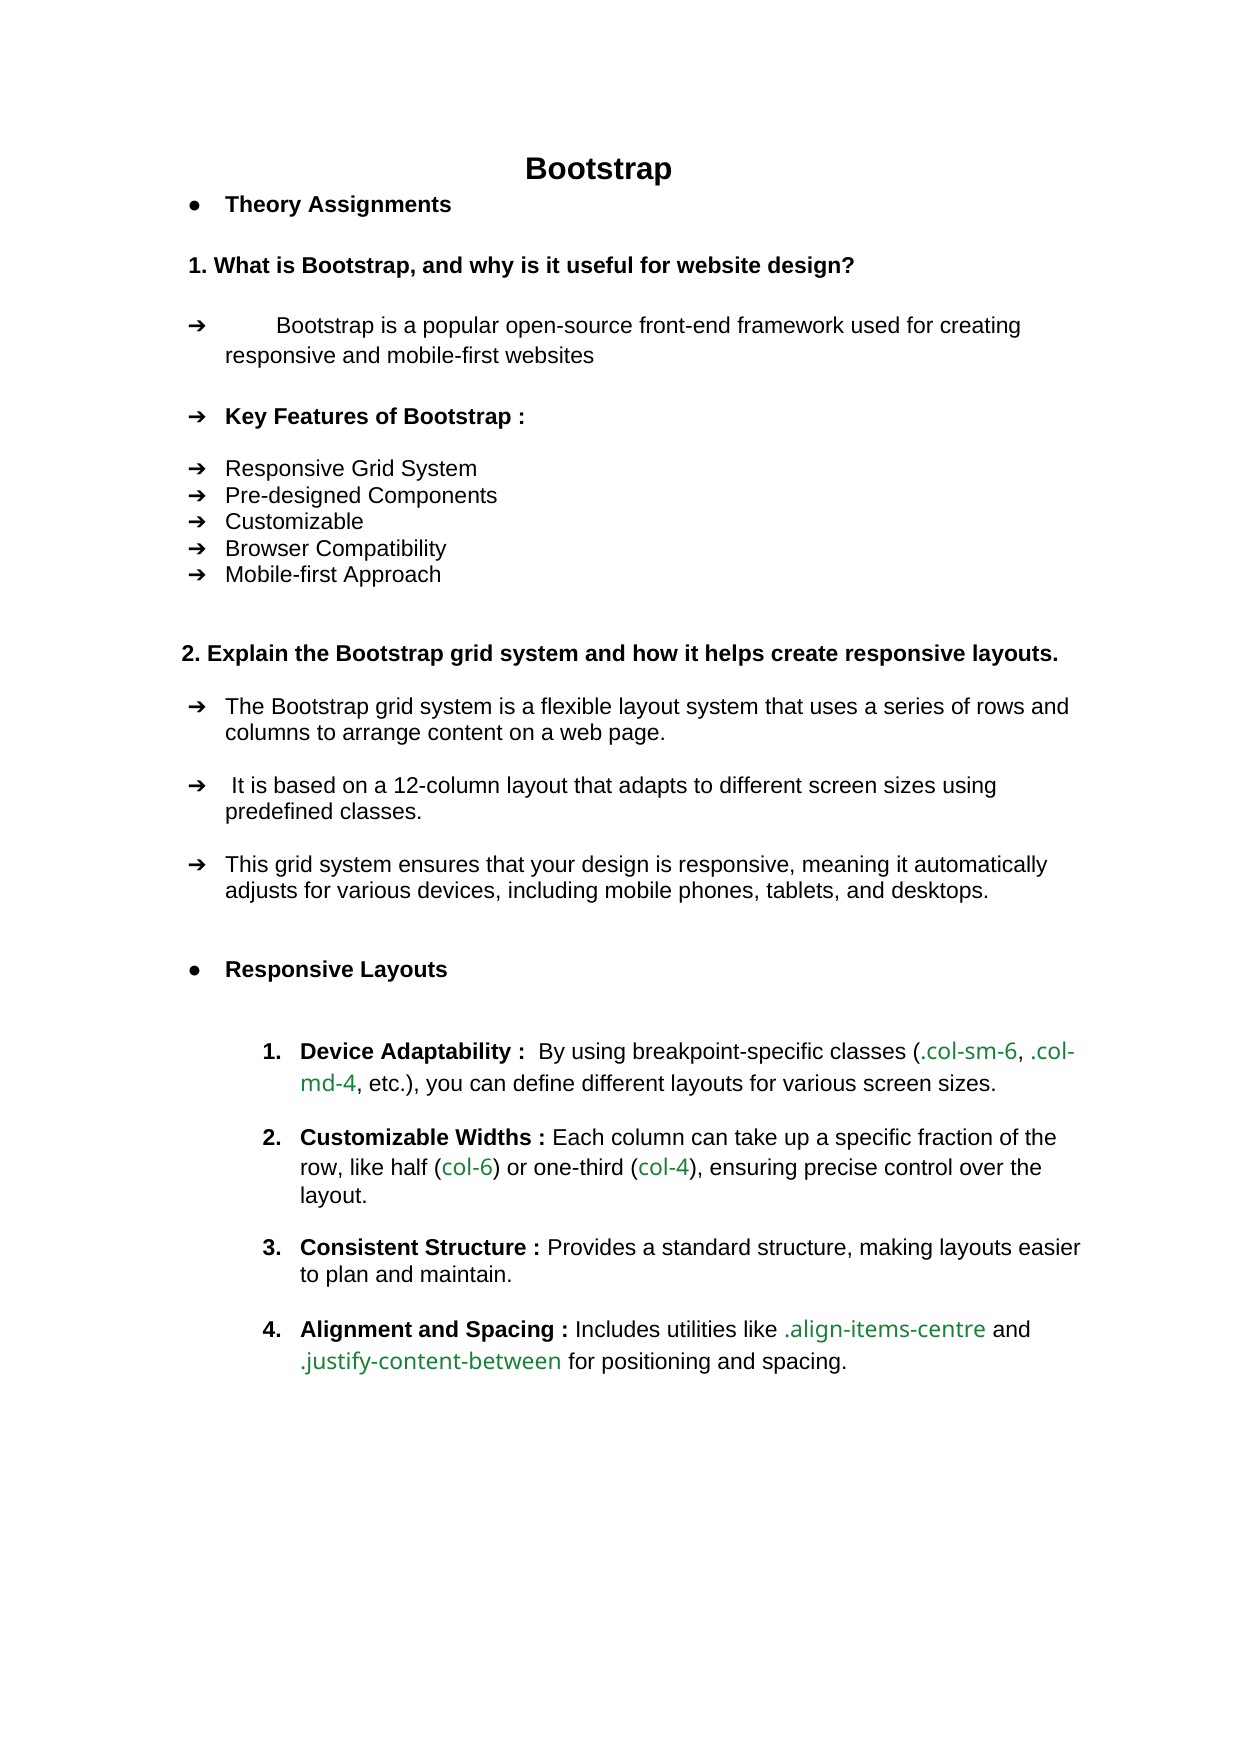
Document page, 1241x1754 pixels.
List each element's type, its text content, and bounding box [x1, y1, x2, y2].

list Key Features of Bootstrap : [187, 403, 1090, 429]
list The Bootstrap grid system is a flexible layout system that uses a series of rows and columns to arrange content on a web page. [187, 693, 1090, 745]
list Mobile-first Approach [187, 561, 1090, 587]
list Alignment and Spacing : Includes utilities like .align-items-centre and .justify-content-between for positioning and spacing. [262, 1313, 1090, 1376]
list Responsive Layouts [187, 956, 1090, 982]
list Browser Compatibility [187, 534, 1090, 561]
list Responsive Grid System [187, 455, 1090, 482]
text 2. Explain the Bootstrap grid system and how it helps create responsive layouts. [150, 640, 1090, 666]
list It is based on a 12-column layout that adapts to different screen sizes using predefined classes. [187, 772, 1090, 824]
list Customizable Widths : Each column can take up a specific fraction of the row, like half (col-6) or one-third (col-4), ensuring precise control over the layout. [262, 1124, 1090, 1208]
list Device Adaptability : By using breakpoint-specific classes (.col-sm-6, .col-md-4, etc.), you can define different layouts for various screen sizes. [262, 1035, 1090, 1098]
text 1. What is Bootstrap, and why is it useful for website design? [150, 252, 1090, 278]
text Bootstrap [525, 150, 1090, 186]
list This grid system ensures that your design is responsive, meaning it automatically adjusts for various devices, including mobile phones, tablets, and desktops. [187, 851, 1090, 903]
list Consistent Structure : Provides a standard structure, making layouts easier to plan and maintain. [262, 1234, 1090, 1287]
list Pre-designed Components [187, 482, 1090, 508]
list Theory Assignments [187, 191, 1090, 218]
list Customizable [187, 508, 1090, 534]
list Bootstrap is a popular open-source front-end framework used for creating responsive and mobile-first websites [187, 312, 1090, 369]
